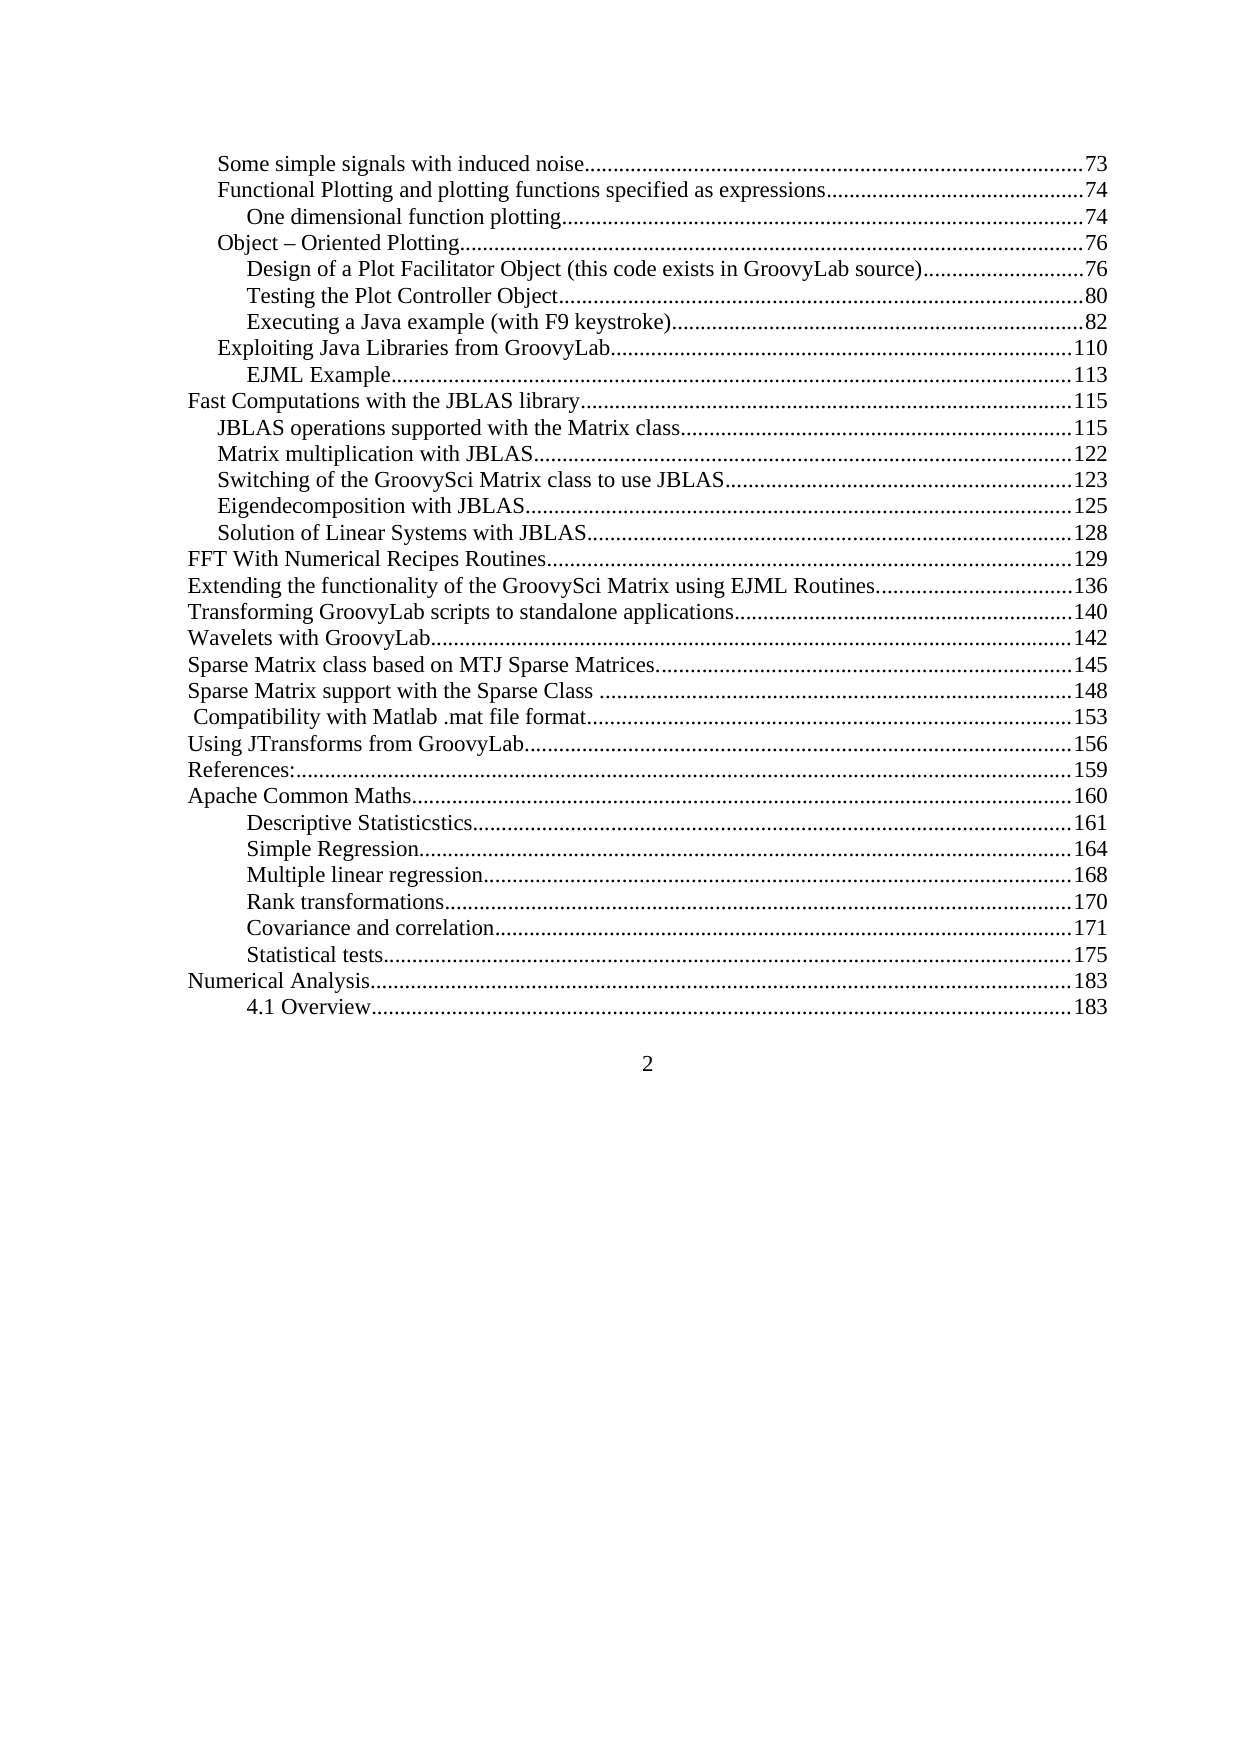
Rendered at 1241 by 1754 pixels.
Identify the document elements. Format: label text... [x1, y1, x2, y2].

text 4.1 Overview 183 [246, 993, 1108, 1020]
text Covariance and correlation 171 [246, 914, 1108, 941]
text One dimensional function plotting 74 [246, 203, 1108, 229]
text Eigendecomposition with JBLAS 125 [217, 493, 1108, 519]
text Switching of the GroovySci Matrix class to use JBLAS 123 [217, 466, 1108, 493]
text Object – Oriented Plotting 76 [217, 229, 1108, 255]
text References: 159 [187, 756, 1108, 782]
text Extending the functionality of the GroovySci Matrix using EJML Routines. 136 [187, 572, 1108, 598]
text Using JTransforms from GroovyLab. 156 [187, 730, 1108, 756]
text Functional Plotting and plotting functions specified as expressions 74 [217, 176, 1108, 203]
text FFT With Numerical Recipes Routines 129 [187, 545, 1108, 572]
text Sparse Matrix class based on MTJ Sparse Matrices. 145 [187, 651, 1108, 677]
text Compatibility with Matlab .mat file format 153 [187, 703, 1108, 730]
text Design of a Plot Facilitator Object (this code exists in GroovyLab source) 76 [246, 255, 1108, 282]
text Some simple signals with induced noise 73 [217, 150, 1108, 176]
text Simple Regression 164 [246, 835, 1108, 862]
text Executing a Java example (with F9 keystroke) 82 [246, 308, 1108, 334]
text Exploiting Java Libraries from GroovyLab 110 [217, 334, 1108, 361]
text Statistical tests 175 [246, 941, 1108, 967]
text Testing the Plot Controller Object 80 [246, 282, 1108, 308]
text JBLAS operations supported with the Matrix class 115 [217, 413, 1108, 440]
text Sparse Matrix support with the Sparse Class . 148 [187, 677, 1108, 703]
text EJML Example 113 [246, 361, 1108, 387]
text Matrix multiplication with JBLAS 122 [217, 440, 1108, 466]
text Wavelets with GroovyLab 142 [187, 624, 1108, 651]
text Multiple linear regression 168 [246, 862, 1108, 888]
text Solution of Linear Systems with JBLAS 128 [217, 519, 1108, 545]
text Fast Computations with the JBLAS library 115 [187, 387, 1108, 413]
text Descriptive Statisticstics 161 [246, 809, 1108, 835]
text Transforming GroovyLab scripts to standalone applications 140 [187, 598, 1108, 624]
text Rank transformations 170 [246, 888, 1108, 914]
text Apache Common Maths 160 [187, 782, 1108, 809]
text Numerical Analysis 183 [187, 967, 1108, 993]
